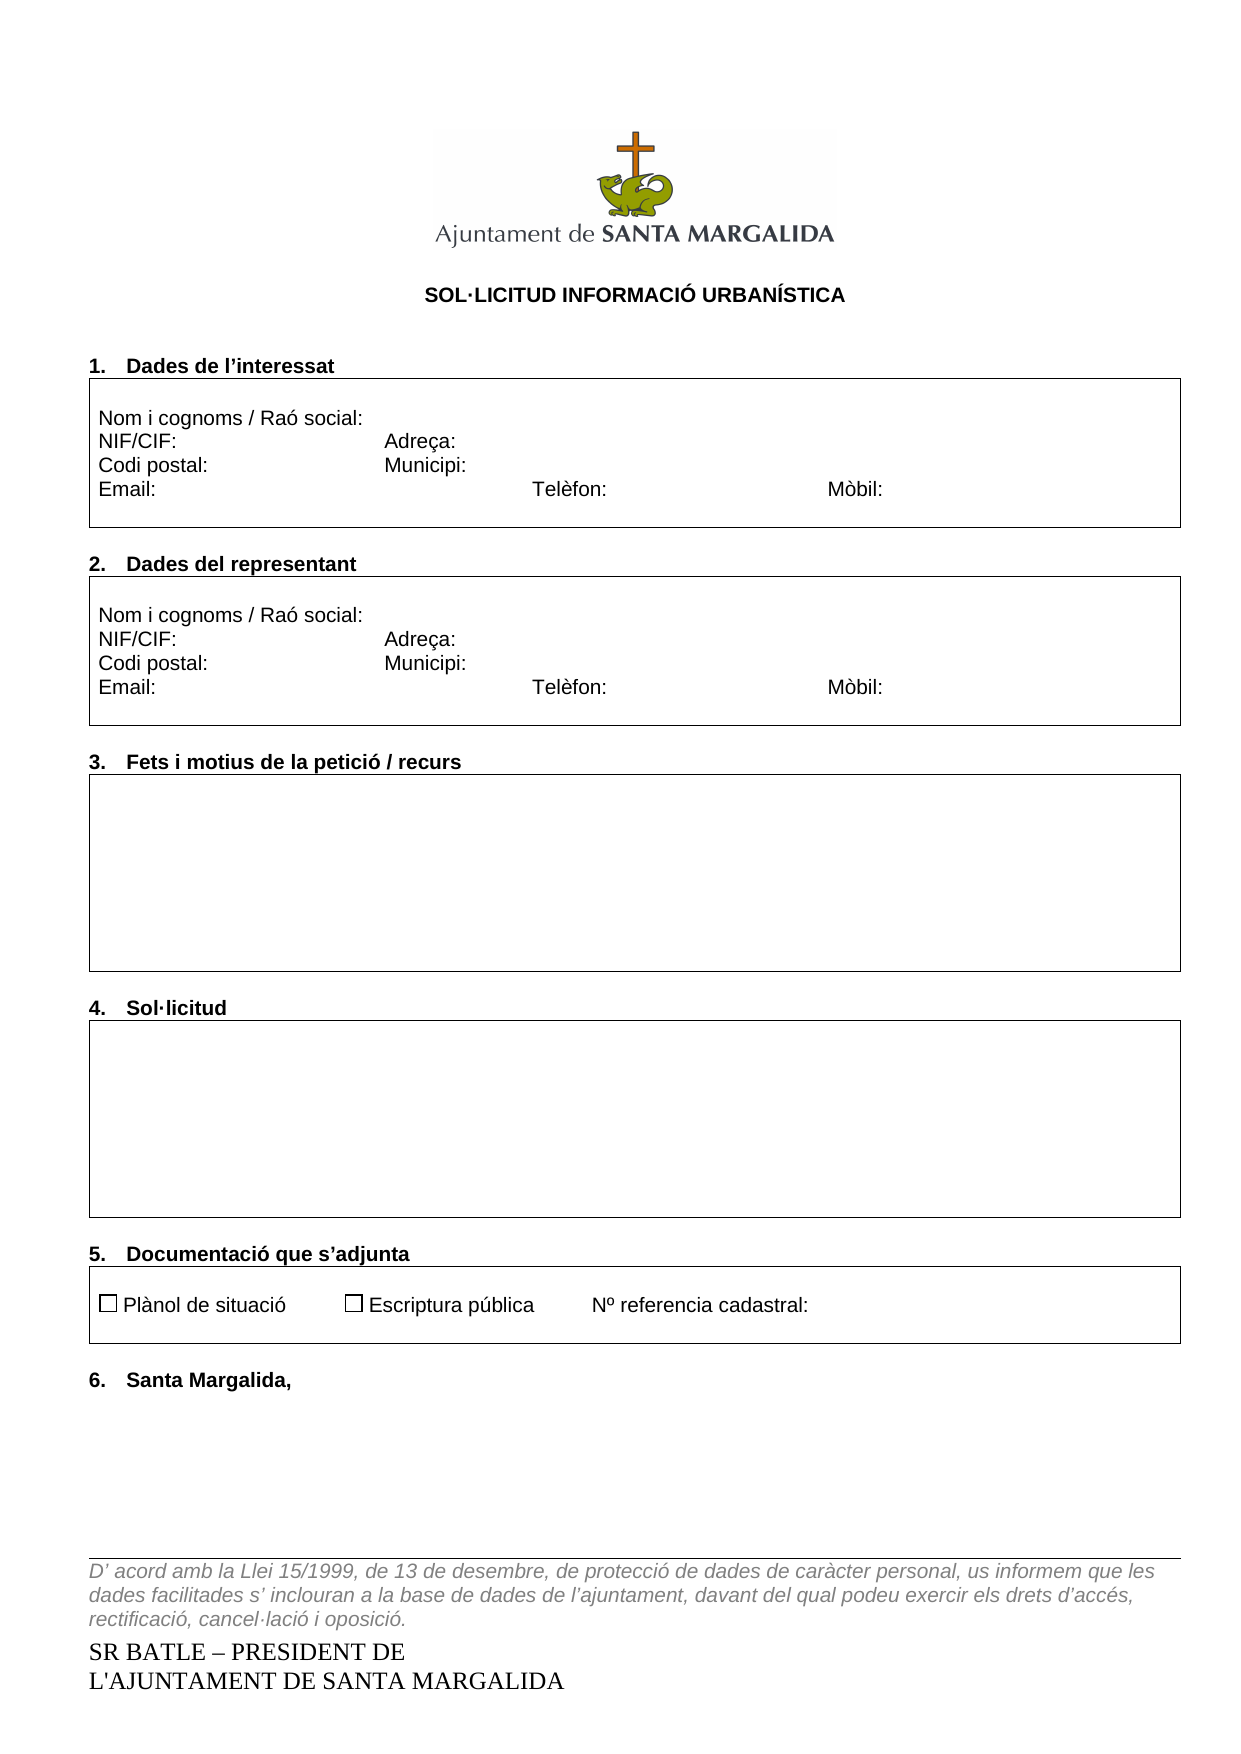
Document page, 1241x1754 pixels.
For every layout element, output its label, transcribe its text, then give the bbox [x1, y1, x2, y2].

text Email: Telèfon: Mòbil: [90, 672, 1180, 699]
list Sol·licitud [89, 996, 1181, 1020]
list Dades de l’interessat [89, 354, 1181, 378]
text Codi postal: Municipi: [90, 450, 1180, 474]
picture [433, 129, 837, 250]
text Nom i cognoms / Raó social: [90, 600, 1180, 624]
subtitle SOL·LICITUD INFORMACIÓ URBANÍSTICA [89, 282, 1181, 306]
text Plànol de situació Escriptura pública Nº referencia cadastral: [90, 1290, 1180, 1317]
list Dades del representant [89, 552, 1181, 576]
list Documentació que s’adjunta [89, 1242, 1181, 1266]
text Email: Telèfon: Mòbil: [90, 474, 1180, 501]
list Santa Margalida, [89, 1368, 1181, 1392]
list Fets i motius de la petició / recurs [89, 750, 1181, 774]
text NIF/CIF: Adreça: [90, 624, 1180, 648]
text Codi postal: Municipi: [90, 648, 1180, 672]
text D’ acord amb la Llei 15/1999, de 13 de desembre, de protecció de dades de caràcter personal, us informem que les dades facilitades s’ inclouran a la base de dades de l’ajuntament, davant del qual podeu exercir els drets d’accés, rectificació, cancel·lació i oposició. [89, 1559, 1181, 1631]
text NIF/CIF: Adreça: [90, 426, 1180, 450]
text Nom i cognoms / Raó social: [90, 402, 1180, 426]
